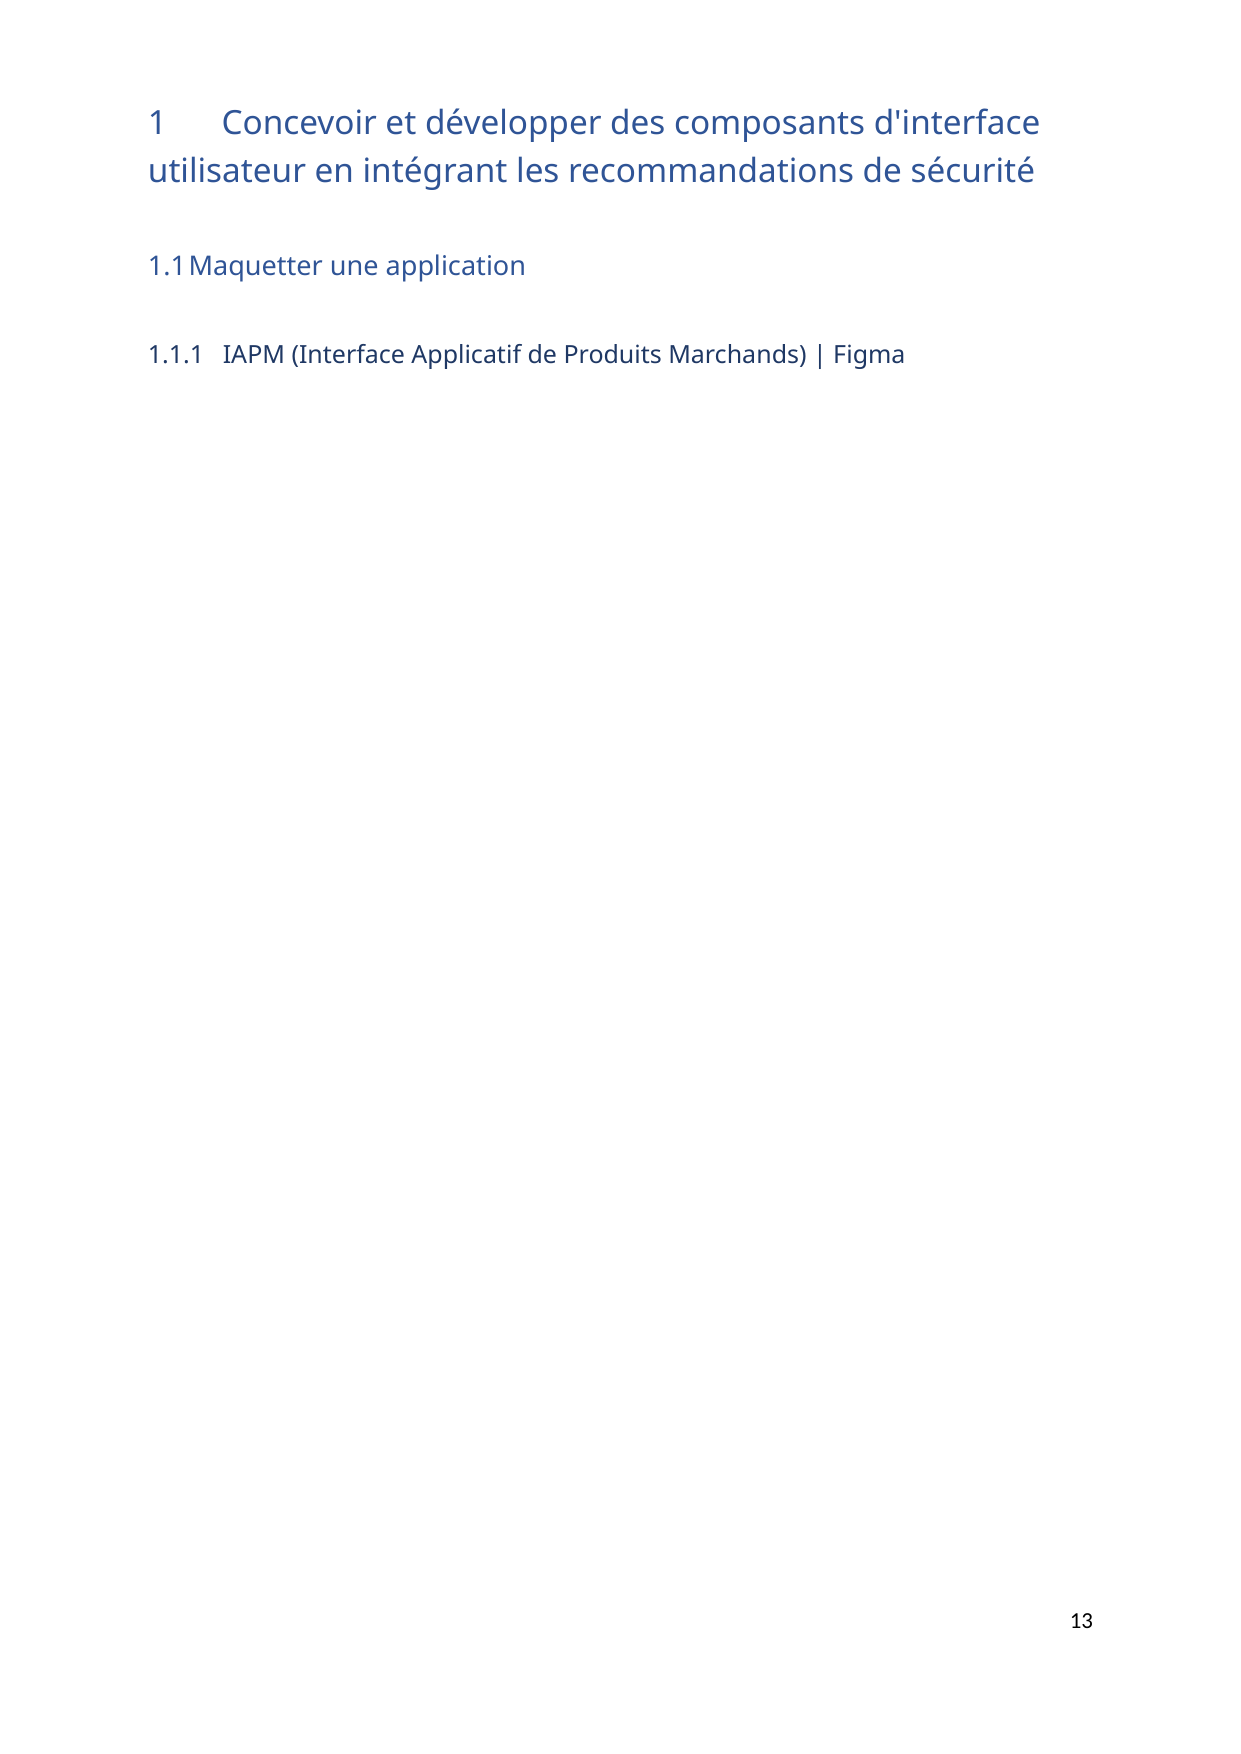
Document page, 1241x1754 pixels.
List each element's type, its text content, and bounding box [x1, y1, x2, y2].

list IAPM (Interface Applicatif de Produits Marchands) | Figma [148, 337, 1093, 371]
subtitle 1 Concevoir et développer des composants d'interface utilisateur en intégrant les recommandations de sécurité [148, 99, 1093, 193]
list Maquetter une application [148, 247, 1093, 283]
